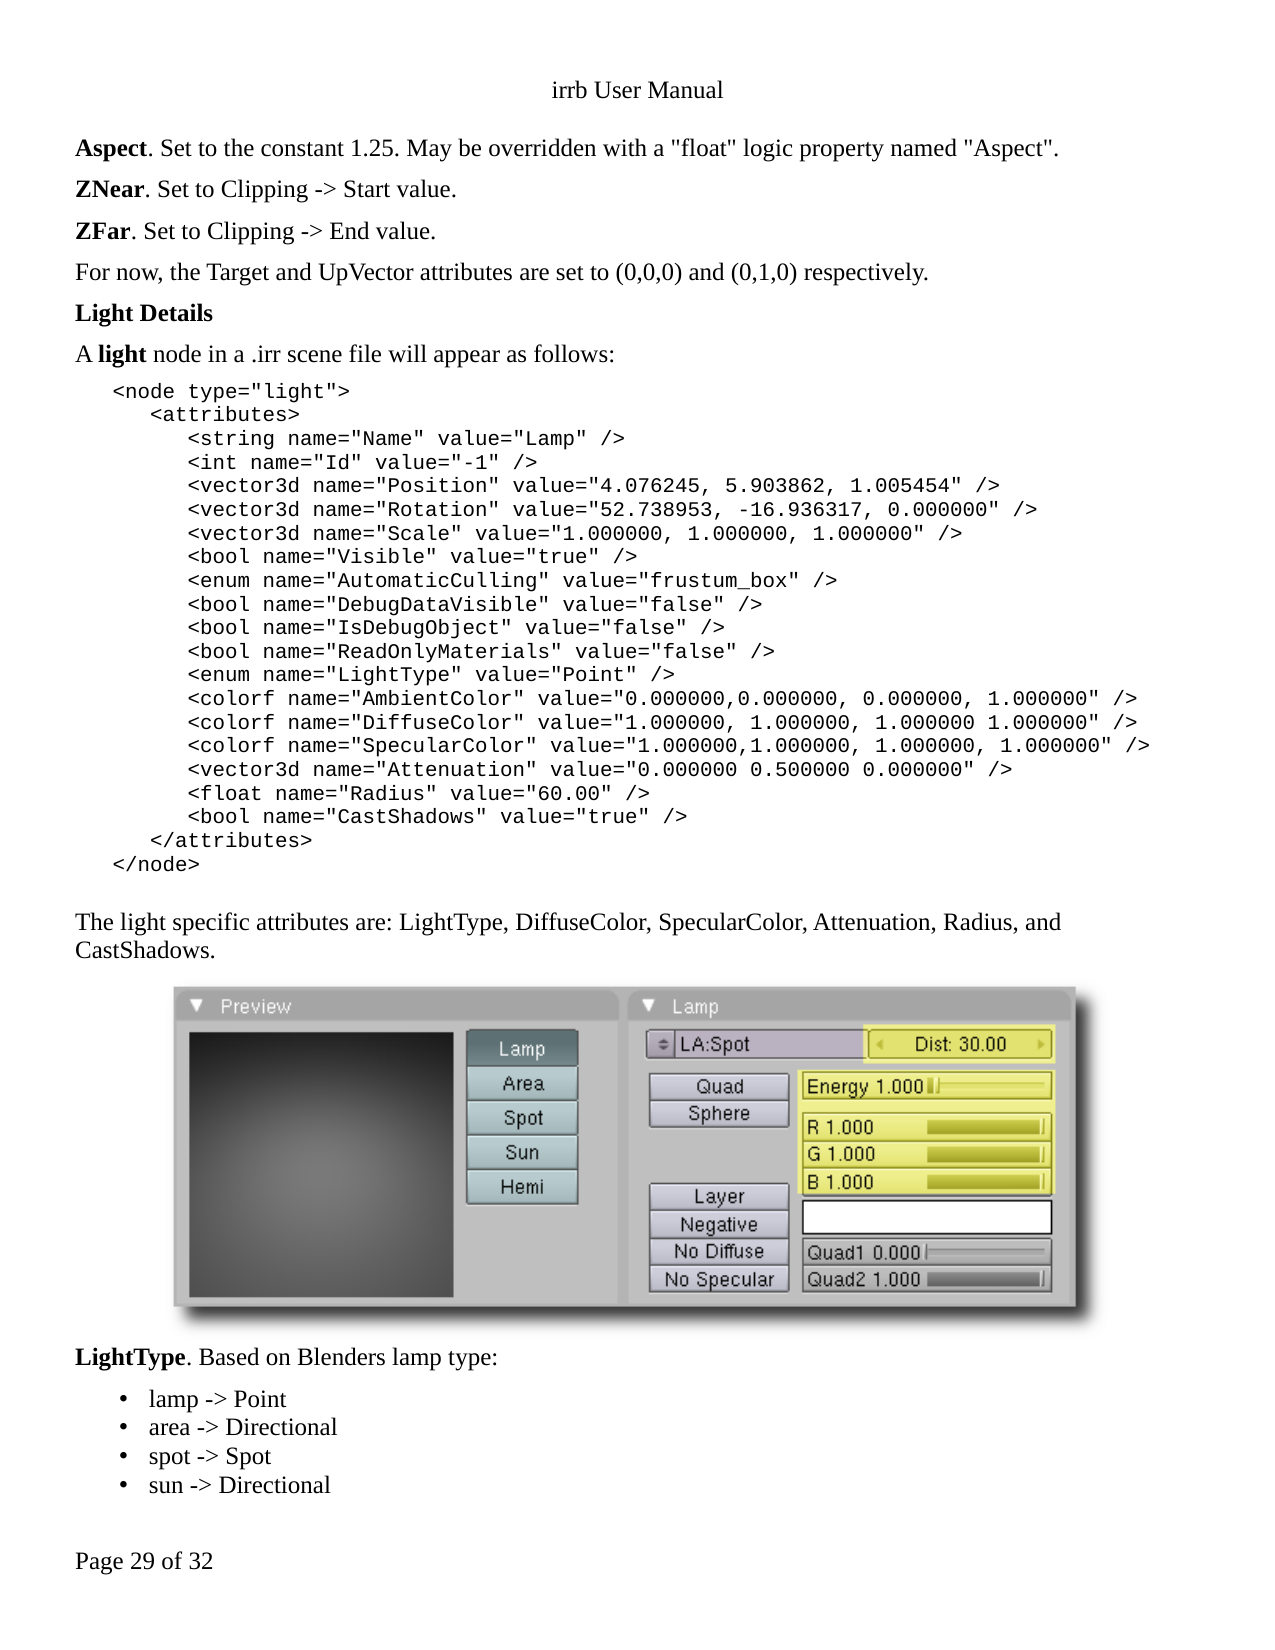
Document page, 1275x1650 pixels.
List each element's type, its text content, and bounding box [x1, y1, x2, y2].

text For now, the Target and UpVector attributes are set to (0,0,0) and (0,1,0) respectively. [75, 257, 1200, 286]
text <int name="Id" value="-1" /> [75, 452, 1200, 475]
text <enum name="LightType" value="Point" /> [75, 664, 1200, 688]
text <attributes> [75, 404, 1200, 428]
text <vector3d name="Position" value="4.076245, 5.903862, 1.005454" /> [75, 475, 1200, 499]
text <node type="light"> [75, 381, 1200, 404]
text <colorf name="AmbientColor" value="0.000000,0.000000, 0.000000, 1.000000" /> [75, 688, 1200, 712]
text <bool name="IsDebugObject" value="false" /> [75, 617, 1200, 641]
text <vector3d name="Attenuation" value="0.000000 0.500000 0.000000" /> [75, 759, 1200, 783]
text <enum name="AutomaticCulling" value="frustum_box" /> [75, 570, 1200, 593]
text </node> [75, 854, 1200, 877]
text LightType. Based on Blenders lamp type: [75, 977, 1200, 1371]
text Aspect. Set to the constant 1.25. May be overridden with a "float" logic property named "Aspect". [75, 133, 1200, 162]
list sun -> Directional [119, 1470, 1200, 1499]
text <colorf name="DiffuseColor" value="1.000000, 1.000000, 1.000000 1.000000" /> [75, 712, 1200, 735]
text ZNear. Set to Clipping -> Start value. [75, 174, 1200, 203]
text <vector3d name="Rotation" value="52.738953, -16.936317, 0.000000" /> [75, 499, 1200, 523]
list lamp -> Point [119, 1384, 1200, 1412]
text <vector3d name="Scale" value="1.000000, 1.000000, 1.000000" /> [75, 523, 1200, 546]
text ZFar. Set to Clipping -> End value. [75, 216, 1200, 244]
list spot -> Spot [119, 1441, 1200, 1470]
text <bool name="DebugDataVisible" value="false" /> [75, 593, 1200, 617]
text A light node in a .irr scene file will appear as follows: [75, 339, 1200, 368]
text <colorf name="SpecularColor" value="1.000000,1.000000, 1.000000, 1.000000" /> [75, 735, 1200, 759]
text Light Details [75, 298, 1200, 327]
text <string name="Name" value="Lamp" /> [75, 428, 1200, 452]
text <bool name="Visible" value="true" /> [75, 546, 1200, 570]
text <float name="Radius" value="60.00" /> [75, 783, 1200, 806]
text <bool name="ReadOnlyMaterials" value="false" /> [75, 641, 1200, 664]
list area -> Directional [119, 1412, 1200, 1441]
text </attributes> [75, 830, 1200, 854]
picture [163, 976, 1112, 1343]
text The light specific attributes are: LightType, DiffuseColor, SpecularColor, Attenuation, Radius, and CastShadows. [75, 907, 1200, 964]
text <bool name="CastShadows" value="true" /> [75, 806, 1200, 830]
